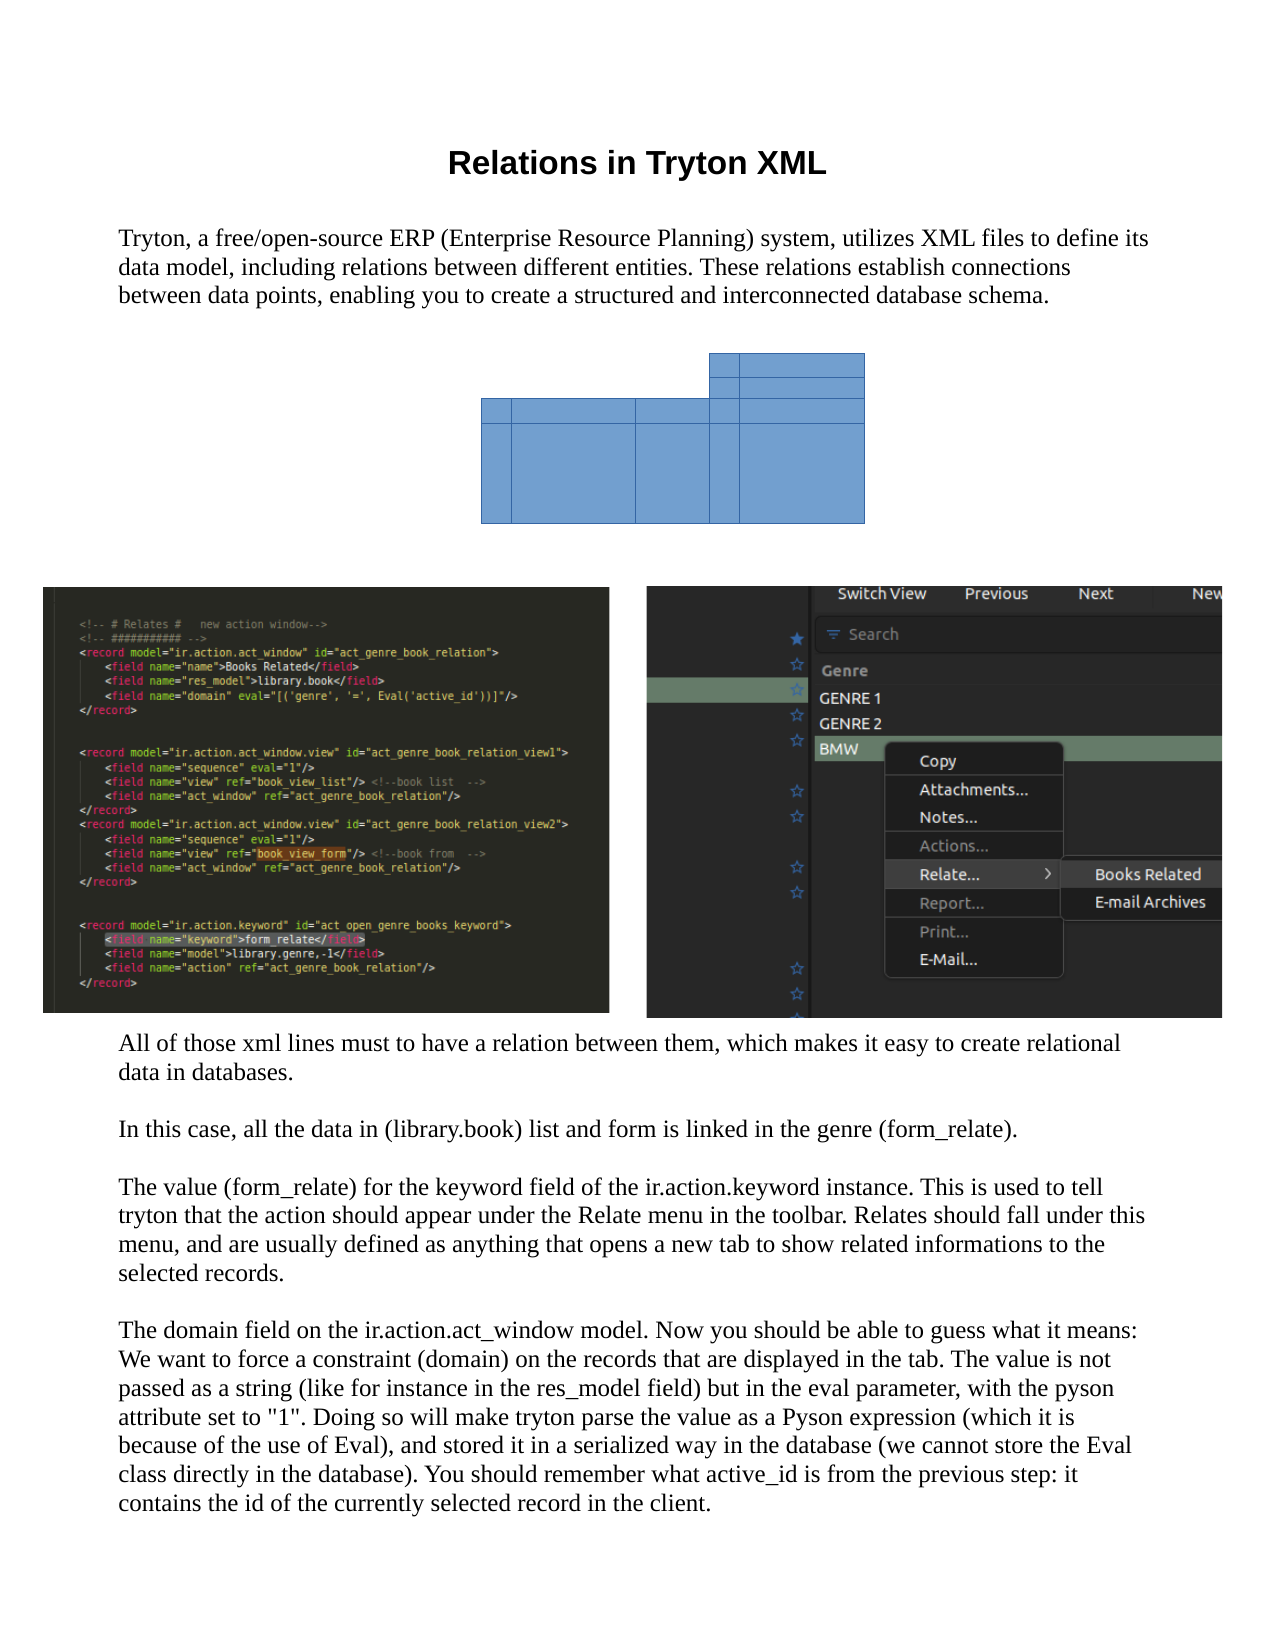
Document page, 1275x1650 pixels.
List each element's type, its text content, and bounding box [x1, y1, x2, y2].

text In this case, all the data in (library.book) list and form is linked in the genre (form_relate). [118, 1114, 1157, 1143]
picture [646, 586, 1223, 1018]
text Relations in Tryton XML [118, 143, 1157, 182]
picture [43, 587, 610, 1013]
text The value (form_relate) for the keyword field of the ir.action.keyword instance. This is used to tell tryton that the action should appear under the Relate menu in the toolbar. Relates should fall under this menu, and are usually defined as anything that opens a new tab to show related informations to the selected records. [118, 1172, 1157, 1287]
text The domain field on the ir.action.act_window model. Now you should be able to guess what it means: We want to force a constraint (domain) on the records that are displayed in the tab. The value is not passed as a string (like for instance in the res_model field) but in the eval parameter, with the pyson attribute set to "1". Doing so will make tryton parse the value as a Pyson expression (which it is because of the use of Eval), and stored it in a serialized way in the database (we cannot store the Eval class directly in the database). You should remember what active_id is from the previous step: it contains the id of the currently selected record in the client. [118, 1315, 1157, 1517]
text Tryton, a free/open-source ERP (Enterprise Resource Planning) system, utilizes XML files to define its data model, including relations between different entities. These relations establish connections between data points, enabling you to create a structured and interconnected database schema. [118, 223, 1157, 309]
text All of those xml lines must to have a relation between them, which makes it easy to create relational data in databases. [118, 1028, 1157, 1085]
